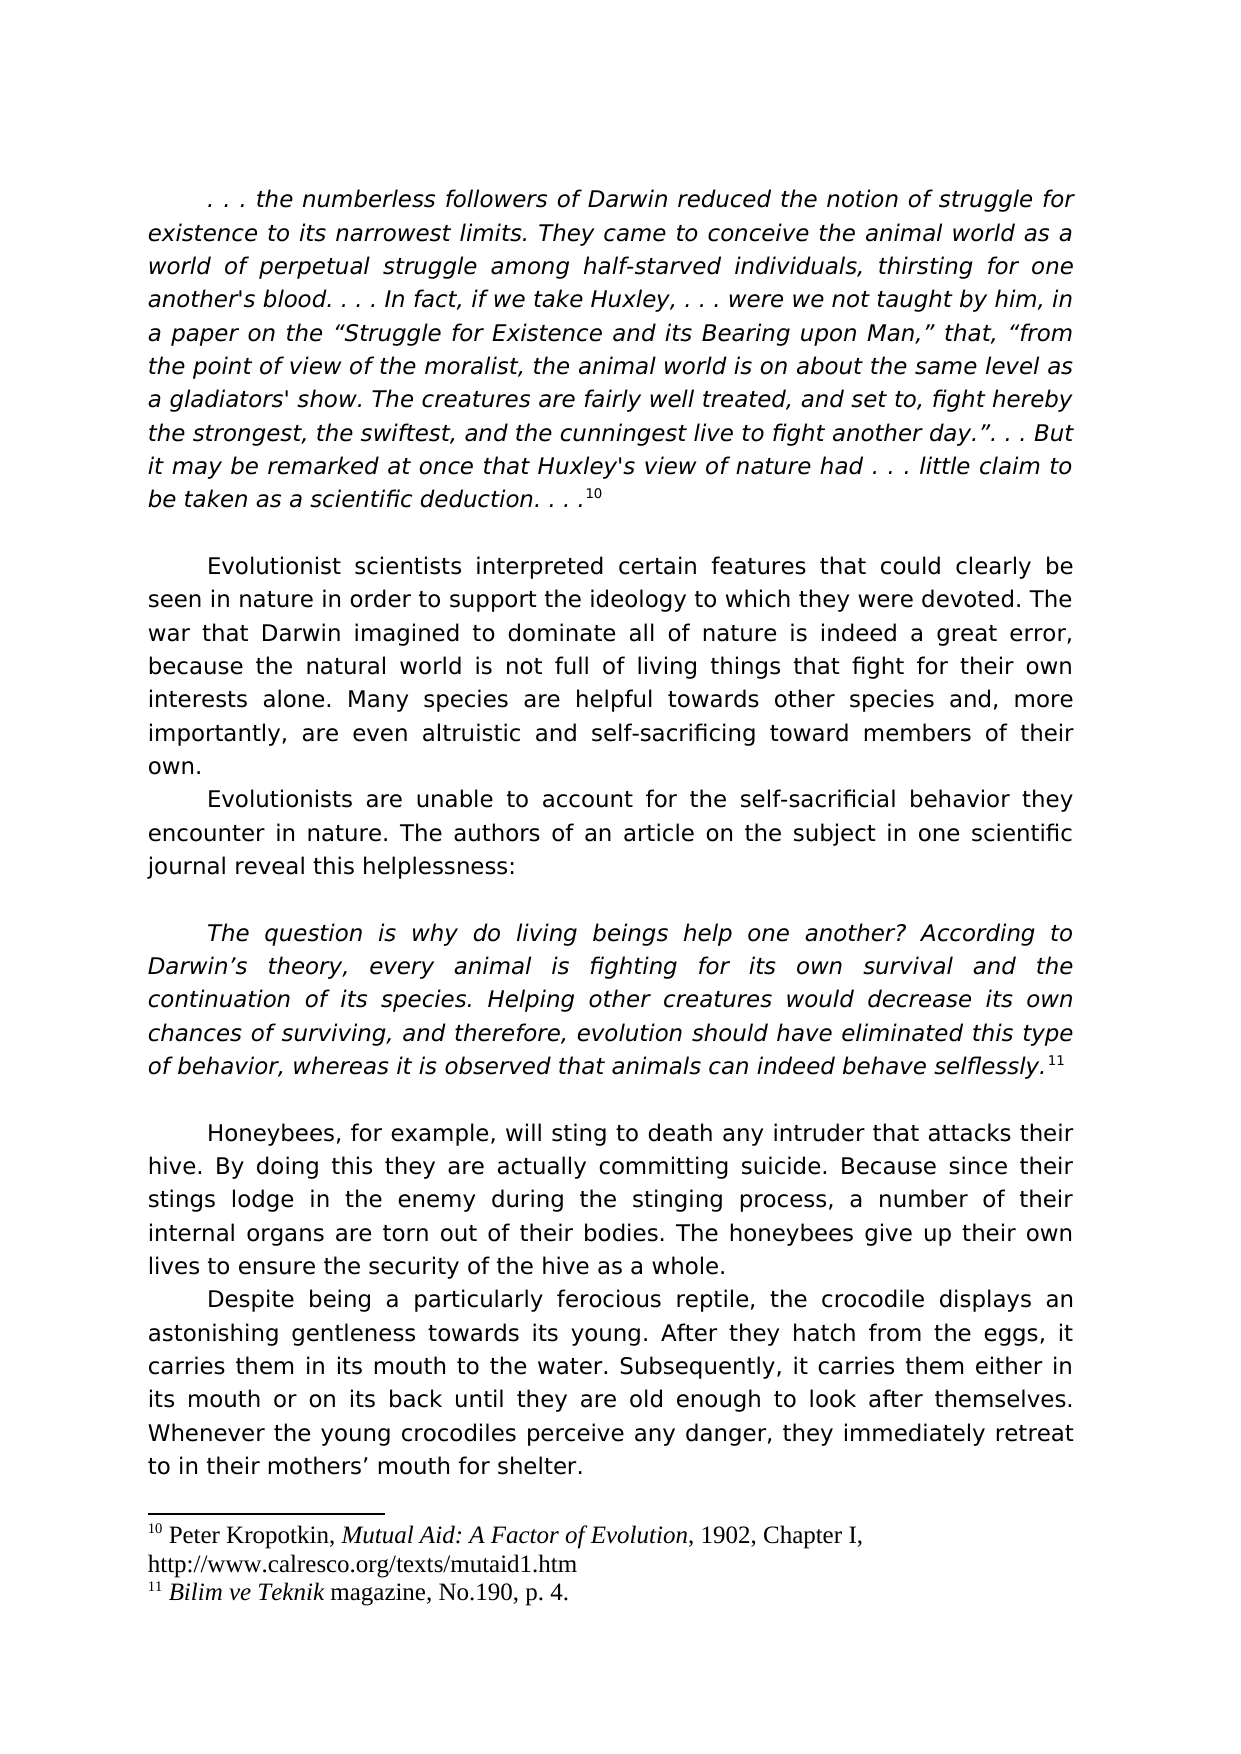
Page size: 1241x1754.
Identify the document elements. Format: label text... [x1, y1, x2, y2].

text Peter Kropotkin, Mutual Aid: A Factor of Evolution, 1902, Chapter I, http://www.calresco.org/texts/mutaid1.htm [148, 1520, 1092, 1577]
text Despite being a particularly ferocious reptile, the crocodile displays an astonishing gentleness towards its young. After they hatch from the eggs, it carries them in its mouth to the water. Subsequently, it carries them either in its mouth or on its back until they are old enough to look after themselves. Whenever the young crocodiles perceive any danger, they immediately retreat to in their mothers’ mouth for shelter. [148, 1281, 1075, 1481]
text Evolutionists are unable to account for the self-sacrificial behavior they encounter in nature. The authors of an article on the subject in one scientific journal reveal this helplessness: [148, 781, 1075, 881]
text Evolutionist scientists interpreted certain features that could clearly be seen in nature in order to support the ideology to which they were devoted. The war that Darwin imagined to dominate all of nature is indeed a great error, because the natural world is not full of living things that fight for their own interests alone. Many species are helpful towards other species and, more importantly, are even altruistic and self-sacrificing toward members of their own. [148, 548, 1075, 781]
text The question is why do living beings help one another? According to Darwin’s theory, every animal is fighting for its own survival and the continuation of its species. Helping other creatures would decrease its own chances of surviving, and therefore, evolution should have eliminated this type of behavior, whereas it is observed that animals can indeed behave selflessly. [148, 914, 1075, 1081]
text . . . the numberless followers of Darwin reduced the notion of struggle for existence to its narrowest limits. They came to conceive the animal world as a world of perpetual struggle among half-starved individuals, thirsting for one another's blood. . . . In fact, if we take Huxley, . . . were we not taught by him, in a paper on the “Struggle for Existence and its Bearing upon Man,” that, “from the point of view of the moralist, the animal world is on about the same level as a gladiators' show. The creatures are fairly well treated, and set to, fight hereby the strongest, the swiftest, and the cunningest live to fight another day.”. . . But it may be remarked at once that Huxley's view of nature had . . . little claim to be taken as a scientific deduction. . . . [148, 181, 1075, 514]
text Honeybees, for example, will sting to death any intruder that attacks their hive. By doing this they are actually committing suicide. Because since their stings lodge in the enemy during the stinging process, a number of their internal organs are torn out of their bodies. The honeybees give up their own lives to ensure the security of the hive as a whole. [148, 1114, 1075, 1281]
text Bilim ve Teknik magazine, No.190, p. 4. [148, 1577, 1092, 1606]
